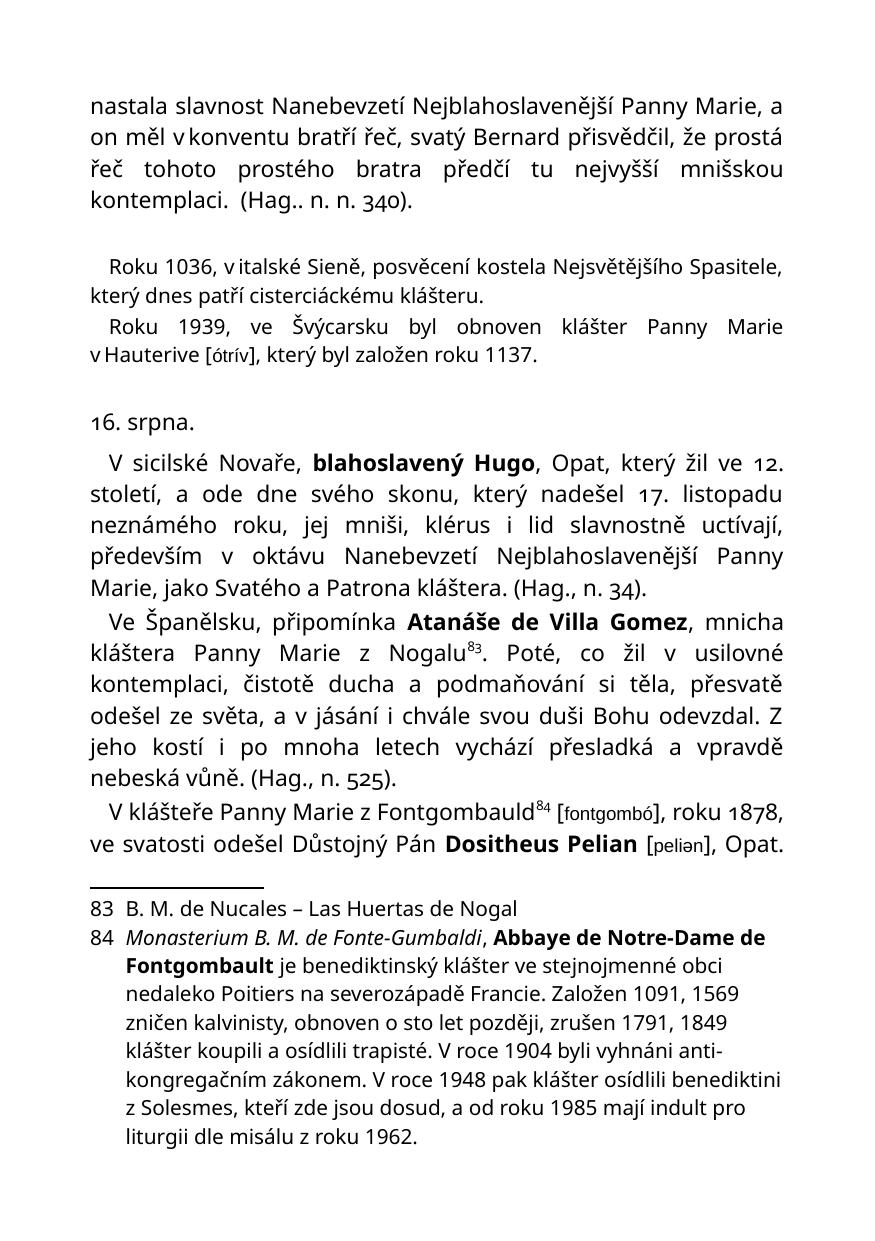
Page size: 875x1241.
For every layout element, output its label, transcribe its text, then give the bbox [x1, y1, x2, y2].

text V sicilské Novaře, blahoslavený Hugo, Opat, který žil ve 12. století, a ode dne svého skonu, který nadešel 17. listopadu neznámého roku, jej mniši, klérus i lid slavnostně uctívají, především v oktávu Nanebevzetí Nejblahoslavenější Panny Marie, jako Svatého a Patrona kláštera. (Hag., n. 34). [90, 447, 784, 603]
text V klášteře Panny Marie z Fontgombauld [fontgombó], roku 1878, ve svatosti odešel Důstojný Pán Dositheus Pelian [peliən], Opat. [90, 796, 784, 859]
text Roku 1939, ve Švýcarsku byl obnoven klášter Panny Marie v Hauterive [ótrív], který byl založen roku 1137. [90, 312, 784, 369]
text Roku 1036, v italské Sieně, posvěcení kostela Nejsvětějšího Spasitele, který dnes patří cisterciáckému klášteru. [90, 252, 784, 309]
text Monasterium B. M. de Fonte-Gumbaldi, Abbaye de Notre-Dame de Fontgombault je benediktinský klášter ve stejnojmenné obci nedaleko Poitiers na severozápadě Francie. Založen 1091, 1569 zničen kalvinisty, obnoven o sto let později, zrušen 1791, 1849 klášter koupili a osídlili trapisté. V roce 1904 byli vyhnáni anti-kongregačním zákonem. V roce 1948 pak klášter osídlili benediktini z Solesmes, kteří zde jsou dosud, a od roku 1985 mají indult pro liturgii dle misálu z roku 1962. [90, 923, 784, 1150]
text B. M. de Nucales – Las Huertas de Nogal [90, 894, 784, 923]
text 16. srpna. [90, 406, 784, 438]
text Ve Španělsku, připomínka Atanáše de Villa Gomez, mnicha kláštera Panny Marie z Nogalu. Poté, co žil v usilovné kontemplaci, čistotě ducha a podmaňování si těla, přesvatě odešel ze světa, a v jásání i chvále svou duši Bohu odevzdal. Z jeho kostí i po mnoha letech vychází přesladká a vpravdě nebeská vůně. (Hag., n. 525). [90, 606, 784, 793]
text nastala slavnost Nanebevzetí Nejblahoslavenější Panny Marie, a on měl v konventu bratří řeč, svatý Bernard přisvědčil, že prostá řeč tohoto prostého bratra předčí tu nejvyšší mnišskou kontemplaci. (Hag.. n. n. 340). [90, 90, 784, 215]
